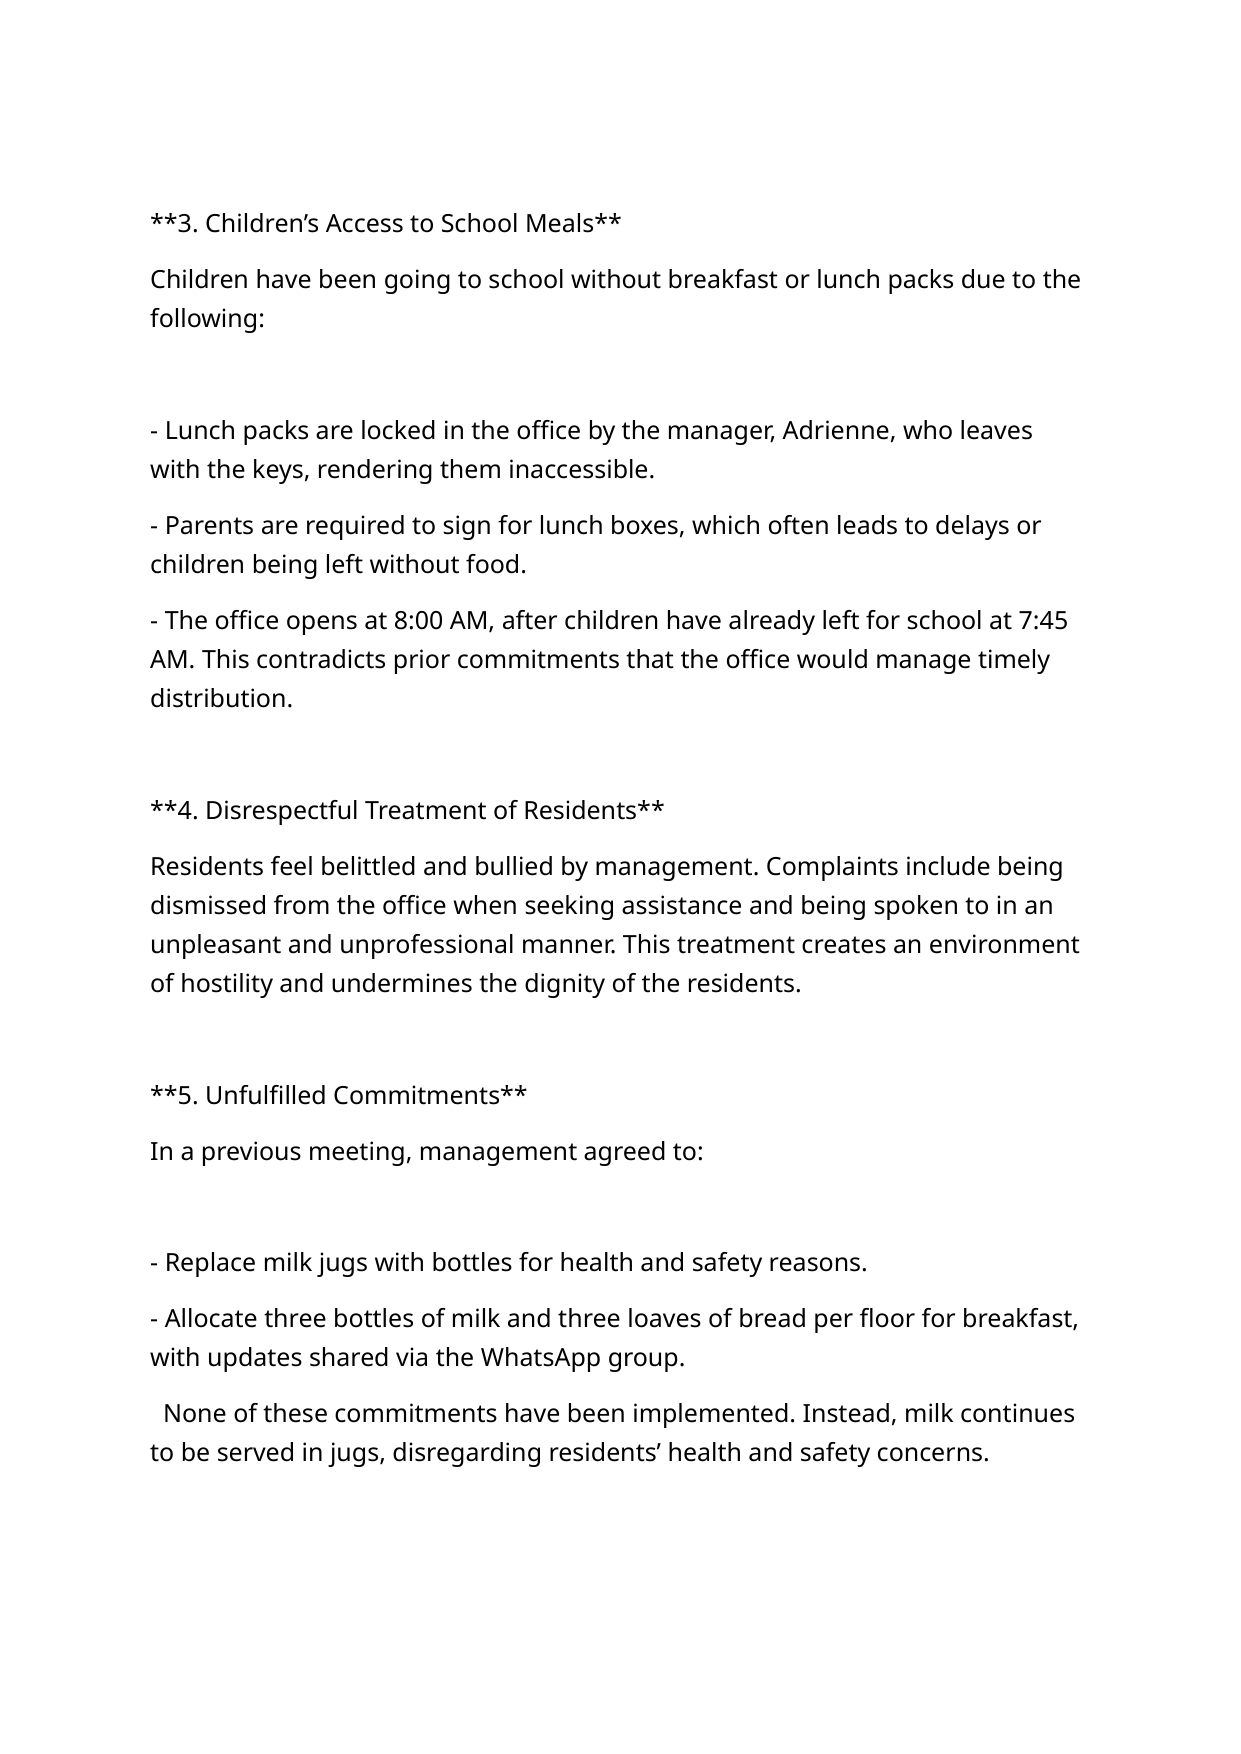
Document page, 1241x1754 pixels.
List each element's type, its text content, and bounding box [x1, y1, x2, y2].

text In a previous meeting, management agreed to: [150, 1133, 1090, 1167]
text - Replace milk jugs with bottles for health and safety reasons. [150, 1245, 1090, 1279]
text None of these commitments have been implemented. Instead, milk continues to be served in jugs, disregarding residents’ health and safety concerns. [150, 1396, 1090, 1469]
text Residents feel belittled and bullied by management. Complaints include being dismissed from the office when seeking assistance and being spoken to in an unpleasant and unprofessional manner. This treatment creates an environment of hostility and undermines the dignity of the residents. [150, 848, 1090, 1000]
text Children have been going to school without breakfast or lunch packs due to the following: [150, 262, 1090, 335]
text - Allocate three bottles of milk and three loaves of bread per floor for breakfast, with updates shared via the WhatsApp group. [150, 1301, 1090, 1374]
text **3. Children’s Access to School Meals** [150, 206, 1090, 240]
text - Parents are required to sign for lunch boxes, which often leads to delays or children being left without food. [150, 507, 1090, 581]
text - Lunch packs are locked in the office by the manager, Adrienne, who leaves with the keys, rendering them inaccessible. [150, 412, 1090, 486]
text **4. Disrespectful Treatment of Residents** [150, 792, 1090, 827]
text - The office opens at 8:00 AM, after children have already left for school at 7:45 AM. This contradicts prior commitments that the office would manage timely distribution. [150, 602, 1090, 715]
text **5. Unfulfilled Commitments** [150, 1077, 1090, 1112]
